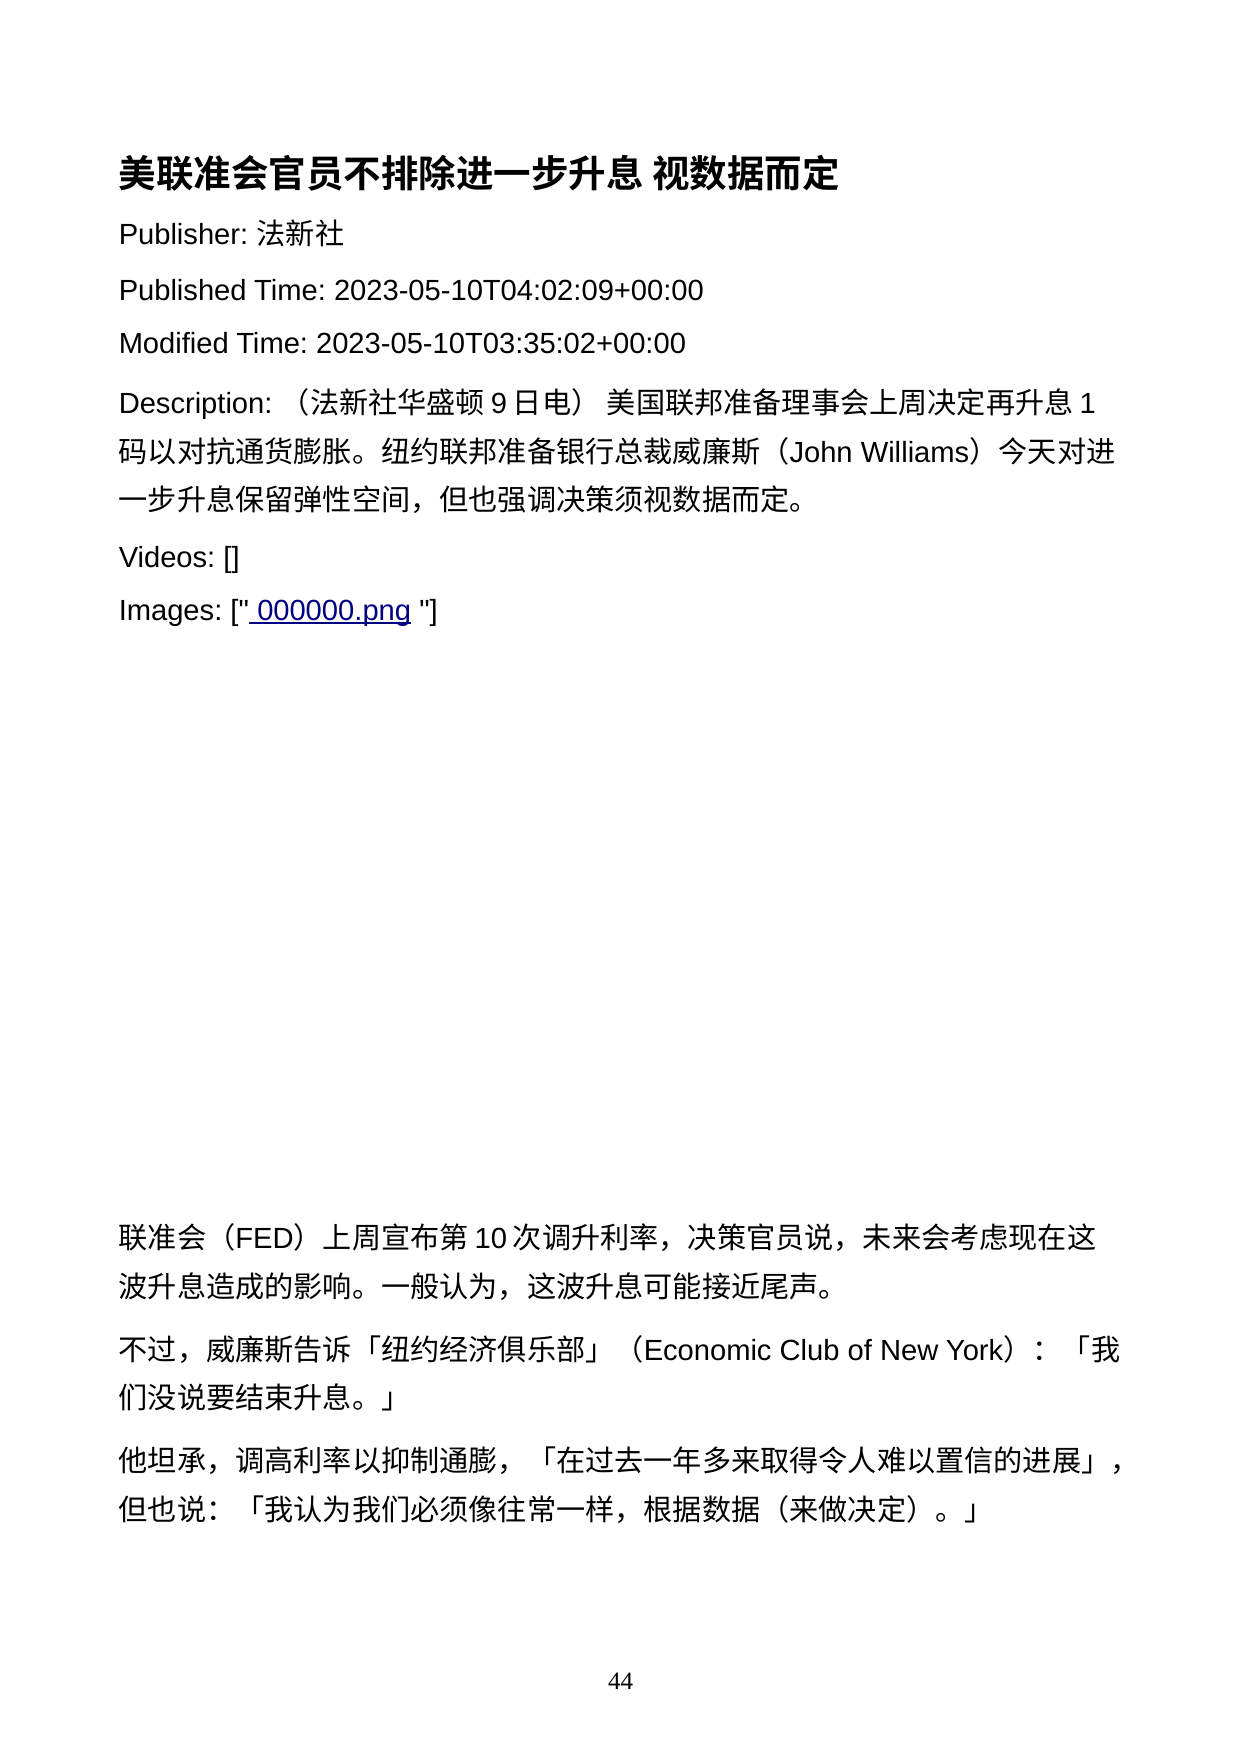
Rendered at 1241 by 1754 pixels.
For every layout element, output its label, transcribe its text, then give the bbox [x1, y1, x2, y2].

text 联准会（FED）上周宣布第10次调升利率，决策官员说，未来会考虑现在这波升息造成的影响。一般认为，这波升息可能接近尾声。 [118, 1214, 1122, 1305]
text Videos: [] [118, 540, 1122, 573]
text Published Time: 2023-05-10T04:02:09+00:00 [118, 273, 1122, 307]
text 他坦承，调高利率以抑制通膨，「在过去一年多来取得令人难以置信的进展」，但也说：「我认为我们必须像往常一样，根据数据（来做决定）。」 [118, 1438, 1122, 1529]
text Publisher: 法新社 [118, 210, 1122, 253]
text 不过，威廉斯告诉「纽约经济俱乐部」（Economic Club of New York）：「我们没说要结束升息。」 [118, 1326, 1122, 1417]
text Modified Time: 2023-05-10T03:35:02+00:00 [118, 327, 1122, 360]
text Description: （法新社华盛顿9日电） 美国联邦准备理事会上周决定再升息1码以对抗通货膨胀。纽约联邦准备银行总裁威廉斯（John Williams）今天对进一步升息保留弹性空间，但也强调决策须视数据而定。 [118, 380, 1122, 519]
text Images: [" 000000.png "] [118, 593, 1122, 627]
subtitle 美联准会官员不排除进一步升息 视数据而定 [118, 143, 1122, 198]
